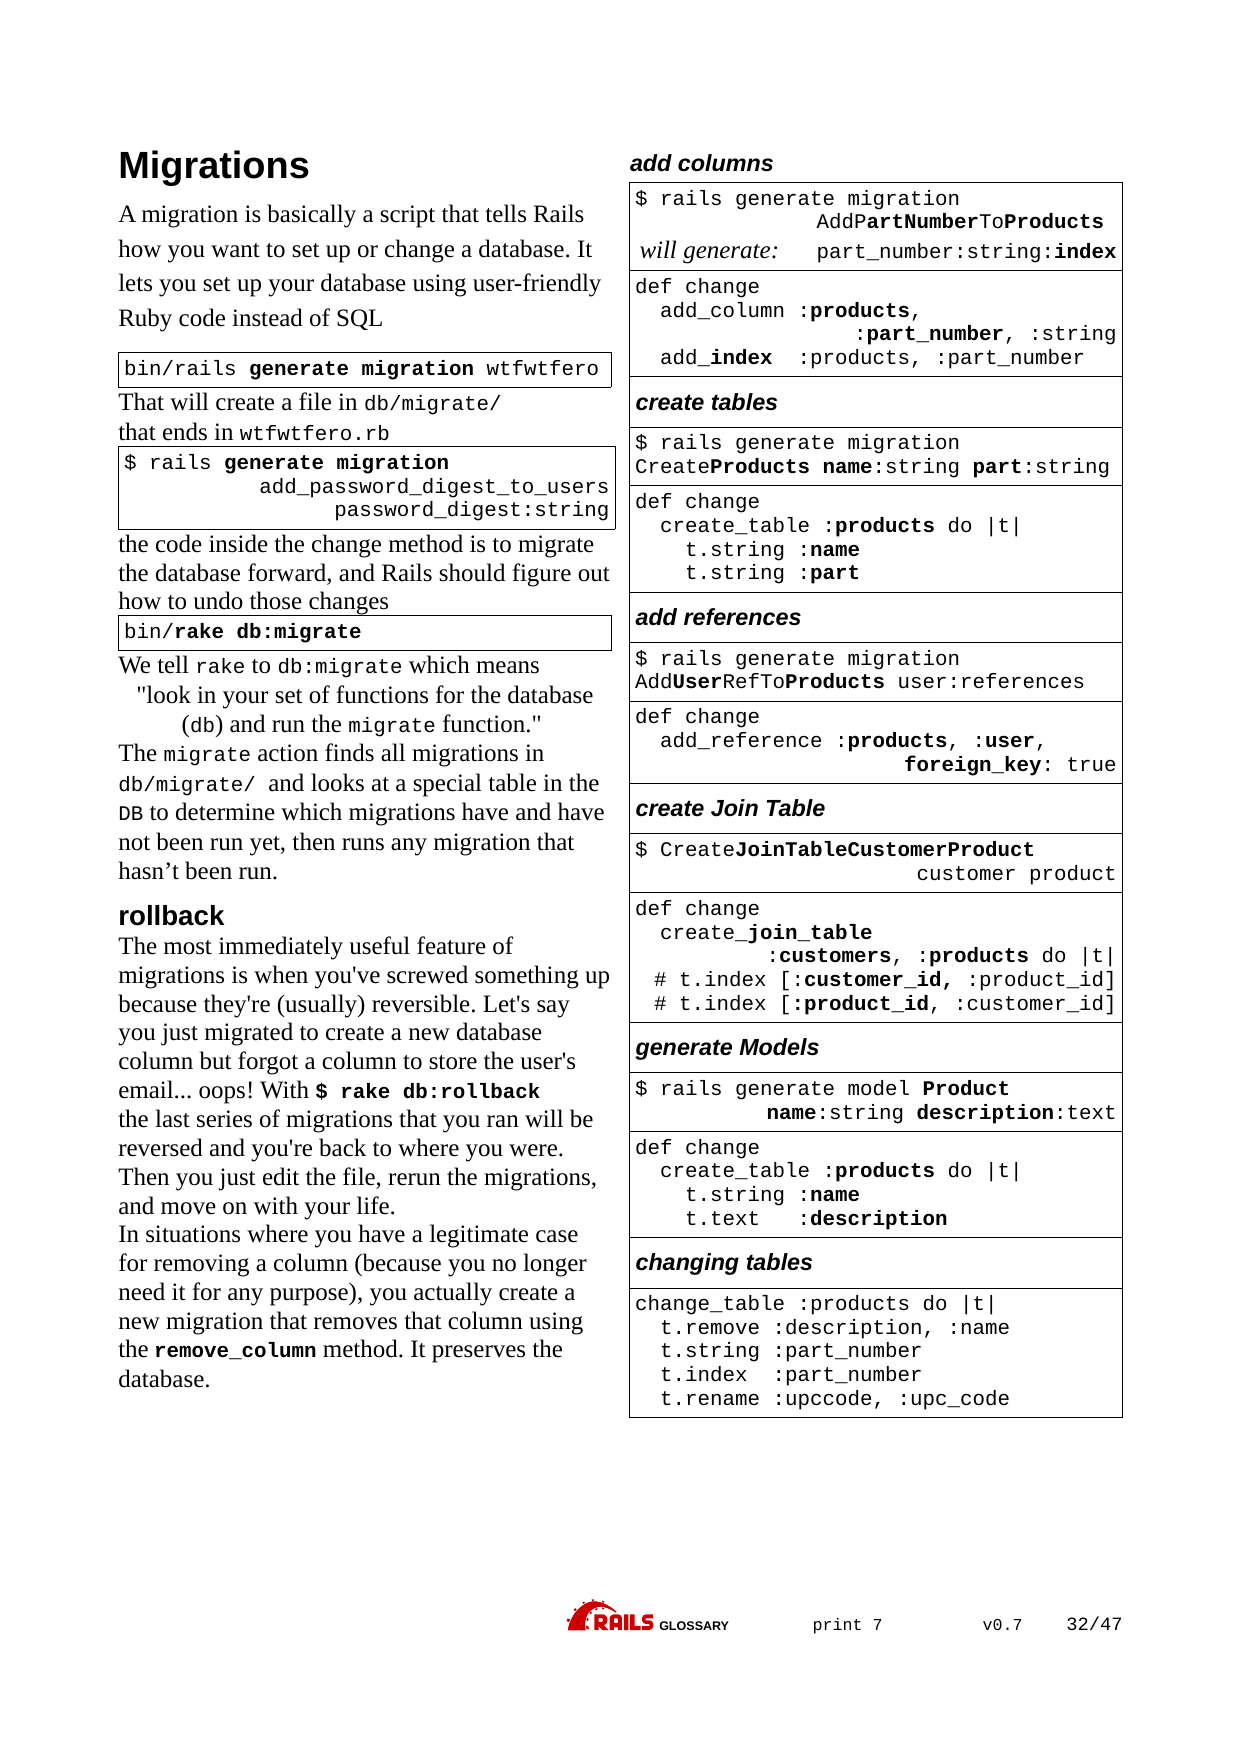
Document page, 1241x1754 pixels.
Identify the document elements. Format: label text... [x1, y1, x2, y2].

text the code inside the change method is to migrate the database forward, and Rails should figure out how to undo those changes [118, 530, 611, 615]
table_header $ rails generate migration AddPartNumberToProducts will generate: part_number:string:index [630, 183, 1122, 270]
table_cell generate Models [630, 1023, 1122, 1072]
table_cell def change create_join_table :customers, :products do |t| # t.index [:customer_id, :product_id] # t.index [:product_id, :customer_id] [630, 893, 1122, 1022]
table_cell change_table :products do |t| t.remove :description, :name t.string :part_number t.index :part_number t.rename :upccode, :upc_code [630, 1289, 1122, 1417]
subtitle rollback [118, 899, 611, 931]
table_header bin/rake db:migrate [119, 616, 611, 650]
table_cell $ rails generate migration CreateProducts name:string part:string [630, 428, 1122, 485]
table_cell def change create_table :products do |t| t.string :name t.string :part [630, 486, 1122, 592]
table_cell def change create_table :products do |t| t.string :name t.text :description [630, 1132, 1122, 1237]
text A migration is basically a script that tells Rails how you want to set up or change a database. It lets you set up your database using user-friendly Ruby code instead of SQL [118, 199, 611, 331]
table_cell create Join Table [630, 784, 1122, 833]
text That will create a file in db/migrate/ [118, 388, 611, 417]
table_header bin/rails generate migration wtfwtfero [119, 353, 611, 387]
table_header $ rails generate migration add_password_digest_to_users password_digest:string [119, 447, 615, 529]
table_cell $ CreateJoinTableCustomerProduct customer product [630, 834, 1122, 892]
text In situations where you have a legitimate case for removing a column (because you no longer need it for any purpose), you actually create a new migration that removes that column using the remove_column method. It preserves the database. [118, 1219, 611, 1393]
table_cell $ rails generate model Product name:string description:text [630, 1073, 1122, 1131]
table_cell def change add_column :products, :part_number, :string add_index :products, :part_number [630, 271, 1122, 376]
text The most immediately useful feature of migrations is when you've screwed something up because they're (usually) reversible. Let's say you just migrated to create a new database column but forgot a column to store the user's email... oops! With $ rake db:rollback [118, 931, 611, 1104]
text We tell rake to db:migrate which means [118, 651, 611, 680]
subtitle Migrations [118, 143, 611, 187]
table_cell add references [630, 593, 1122, 642]
text that ends in wtfwtfero.rb [118, 417, 611, 446]
text "look in your set of functions for the database (db) and run the migrate function." [118, 680, 611, 738]
text the last series of migrations that you ran will be reversed and you're back to where you were. Then you just edit the file, rerun the migrations, and move on with your life. [118, 1104, 611, 1219]
table_cell def change add_reference :products, :user, foreign_key: true [630, 702, 1122, 783]
table_cell create tables [630, 377, 1122, 427]
table_cell $ rails generate migration AddUserRefToProducts user:references [630, 643, 1122, 701]
subtitle add columns [630, 149, 1122, 176]
table_cell changing tables [630, 1238, 1122, 1287]
text The migrate action finds all migrations in db/migrate/ and looks at a special table in the DB to determine which migrations have and have not been run yet, then runs any migration that hasn’t been run. [118, 738, 611, 884]
